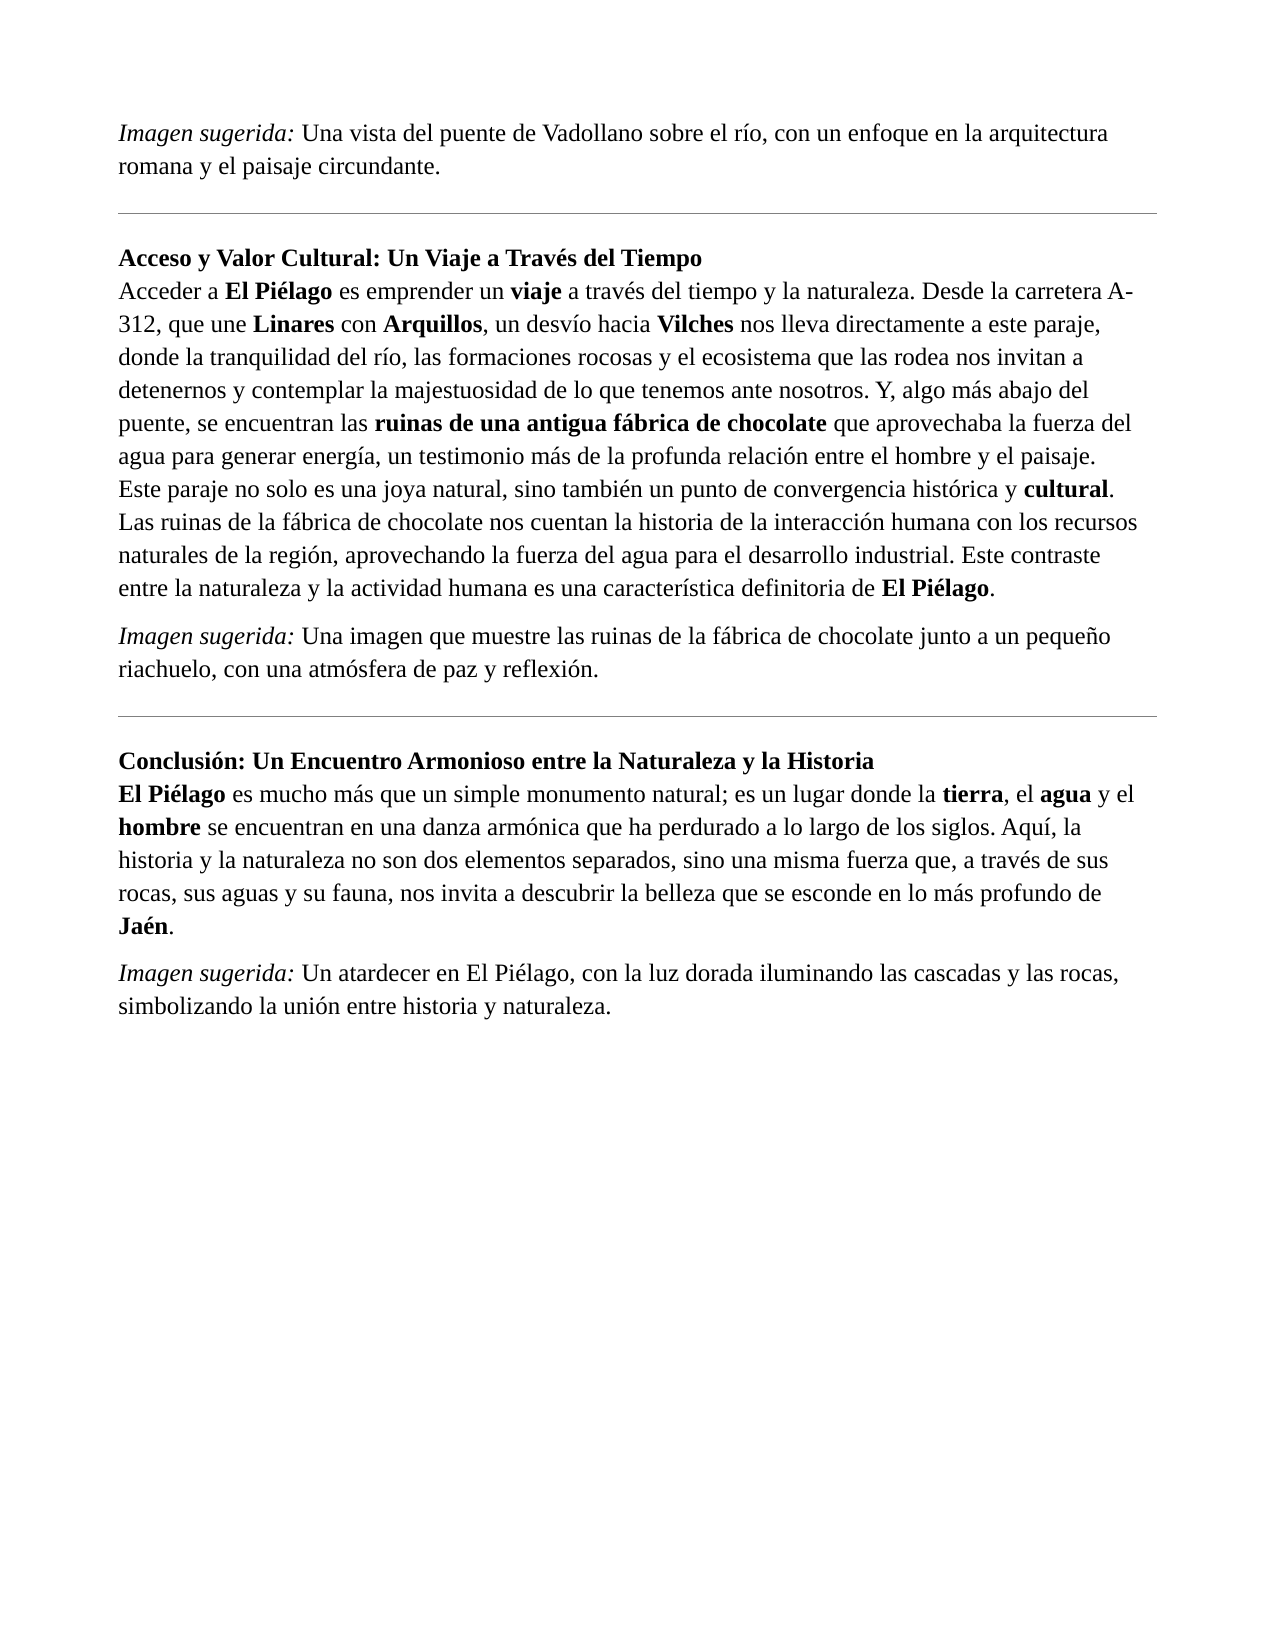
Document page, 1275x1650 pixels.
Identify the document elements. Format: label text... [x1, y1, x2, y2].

text Conclusión: Un Encuentro Armonioso entre la Naturaleza y la Historia El Piélago es mucho más que un simple monumento natural; es un lugar donde la tierra, el agua y el hombre se encuentran en una danza armónica que ha perdurado a lo largo de los siglos. Aquí, la historia y la naturaleza no son dos elementos separados, sino una misma fuerza que, a través de sus rocas, sus aguas y su fauna, nos invita a descubrir la belleza que se esconde en lo más profundo de Jaén. [118, 746, 1157, 939]
text Imagen sugerida: Una imagen que muestre las ruinas de la fábrica de chocolate junto a un pequeño riachuelo, con una atmósfera de paz y reflexión. [118, 621, 1157, 683]
text Imagen sugerida: Una vista del puente de Vadollano sobre el río, con un enfoque en la arquitectura romana y el paisaje circundante. [118, 118, 1157, 180]
text Imagen sugerida: Un atardecer en El Piélago, con la luz dorada iluminando las cascadas y las rocas, simbolizando la unión entre historia y naturaleza. [118, 958, 1157, 1020]
text Acceso y Valor Cultural: Un Viaje a Través del Tiempo Acceder a El Piélago es emprender un viaje a través del tiempo y la naturaleza. Desde la carretera A-312, que une Linares con Arquillos, un desvío hacia Vilches nos lleva directamente a este paraje, donde la tranquilidad del río, las formaciones rocosas y el ecosistema que las rodea nos invitan a detenernos y contemplar la majestuosidad de lo que tenemos ante nosotros. Y, algo más abajo del puente, se encuentran las ruinas de una antigua fábrica de chocolate que aprovechaba la fuerza del agua para generar energía, un testimonio más de la profunda relación entre el hombre y el paisaje. Este paraje no solo es una joya natural, sino también un punto de convergencia histórica y cultural. Las ruinas de la fábrica de chocolate nos cuentan la historia de la interacción humana con los recursos naturales de la región, aprovechando la fuerza del agua para el desarrollo industrial. Este contraste entre la naturaleza y la actividad humana es una característica definitoria de El Piélago. [118, 243, 1157, 602]
